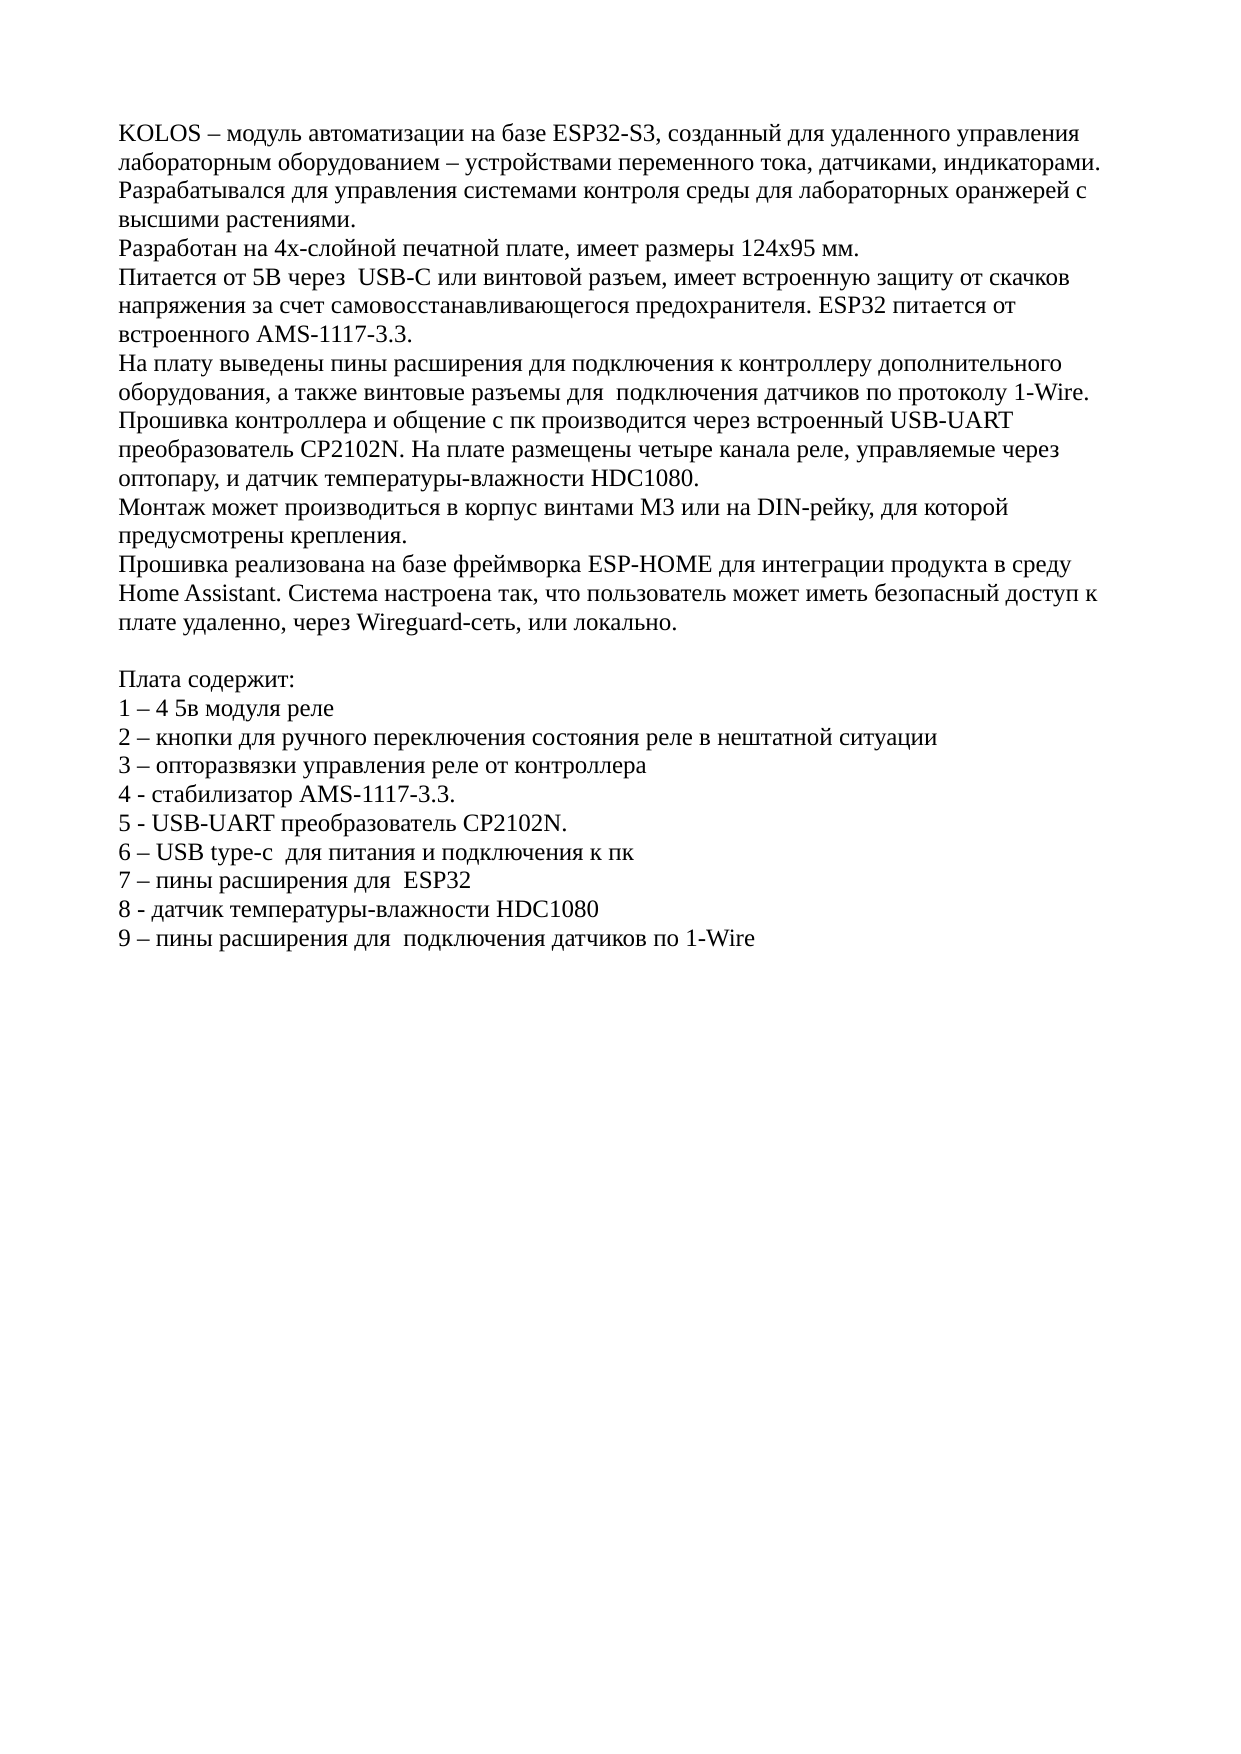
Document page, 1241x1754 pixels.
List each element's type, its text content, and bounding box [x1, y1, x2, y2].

text 4 - стабилизатор AMS-1117-3.3. [118, 779, 1122, 808]
text 3 – опторазвязки управления реле от контроллера [118, 751, 1122, 779]
text 5 - USB-UART преобразователь CP2102N. [118, 808, 1122, 837]
text 7 – пины расширения для ESP32 [118, 866, 1122, 894]
text 9 – пины расширения для подключения датчиков по 1-Wire [118, 923, 1122, 952]
text 6 – USB type-c для питания и подключения к пк [118, 837, 1122, 866]
text 8 - датчик температуры-влажности HDC1080 [118, 894, 1122, 923]
text KOLOS – модуль автоматизации на базе ESP32-S3, созданный для удаленного управления лабораторным оборудованием – устройствами переменного тока, датчиками, индикаторами. Разрабатывался для управления системами контроля среды для лабораторных оранжерей с высшими растениями. Разработан на 4х-слойной печатной плате, имеет размеры 124х95 мм. Питается от 5В через USB-C или винтовой разъем, имеет встроенную защиту от скачков напряжения за счет самовосстанавливающегося предохранителя. ESP32 питается от встроенного AMS-1117-3.3. На плату выведены пины расширения для подключения к контроллеру дополнительного оборудования, а также винтовые разъемы для подключения датчиков по протоколу 1-Wire. Прошивка контроллера и общение с пк производится через встроенный USB-UART преобразователь CP2102N. На плате размещены четыре канала реле, управляемые через оптопару, и датчик температуры-влажности HDC1080. Монтаж может производиться в корпус винтами М3 или на DIN-рейку, для которой предусмотрены крепления. Прошивка реализована на базе фреймворка ESP-HOME для интеграции продукта в среду Home Assistant. Система настроена так, что пользователь может иметь безопасный доступ к плате удаленно, через Wireguard-сеть, или локально. Плата содержит: 1 – 4 5в модуля реле 2 – кнопки для ручного переключения состояния реле в нештатной ситуации [118, 118, 1122, 751]
